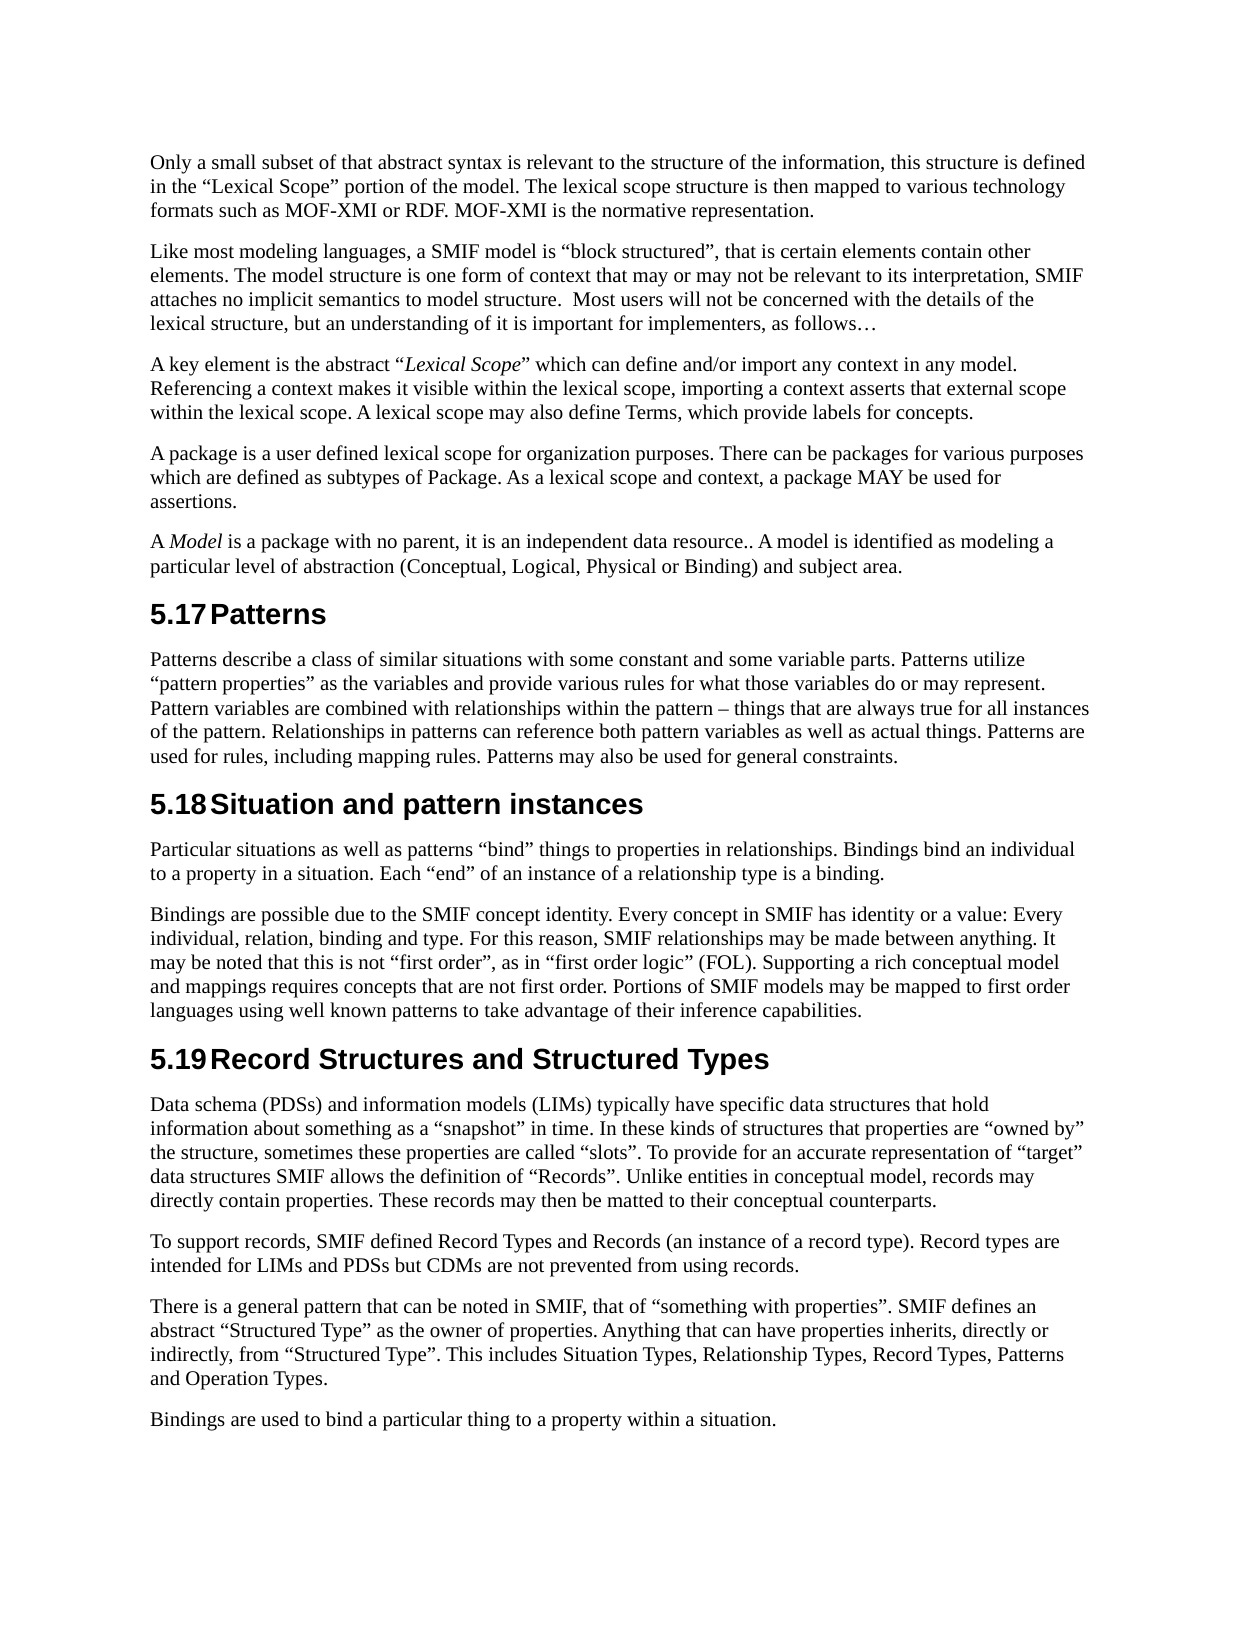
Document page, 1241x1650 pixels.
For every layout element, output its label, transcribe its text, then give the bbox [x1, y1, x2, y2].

text Bindings are used to bind a particular thing to a property within a situation. [150, 1407, 1090, 1431]
text Bindings are possible due to the SMIF concept identity. Every concept in SMIF has identity or a value: Every individual, relation, binding and type. For this reason, SMIF relationships may be made between anything. It may be noted that this is not “first order”, as in “first order logic” (FOL). Supporting a rich conceptual model and mappings requires concepts that are not first order. Portions of SMIF models may be mapped to first order languages using well known patterns to take advantage of their inference capabilities. [150, 902, 1090, 1022]
text To support records, SMIF defined Record Types and Records (an instance of a record type). Record types are intended for LIMs and PDSs but CDMs are not prevented from using records. [150, 1229, 1090, 1277]
text A Model is a package with no parent, it is an independent data resource.. A model is identified as modeling a particular level of abstraction (Conceptual, Logical, Physical or Binding) and subject area. [150, 529, 1090, 578]
text Patterns describe a class of similar situations with some constant and some variable parts. Patterns utilize “pattern properties” as the variables and provide various rules for what those variables do or may represent. Pattern variables are combined with relationships within the pattern – things that are always true for all instances of the pattern. Relationships in patterns can reference both pattern variables as well as actual things. Patterns are used for rules, including mapping rules. Patterns may also be used for general constraints. [150, 647, 1090, 768]
text Only a small subset of that abstract syntax is relevant to the structure of the information, this structure is defined in the “Lexical Scope” portion of the model. The lexical scope structure is then mapped to various technology formats such as MOF-XMI or RDF. MOF-XMI is the normative representation. [150, 150, 1090, 222]
text Like most modeling languages, a SMIF model is “block structured”, that is certain elements contain other elements. The model structure is one form of context that may or may not be relevant to its interpretation, SMIF attaches no implicit semantics to model structure. Most users will not be concerned with the details of the lexical structure, but an understanding of it is important for implementers, as follows… [150, 239, 1090, 335]
subtitle Record Structures and Structured Types [150, 1042, 1090, 1075]
text A package is a user defined lexical scope for organization purposes. There can be packages for various purposes which are defined as subtypes of Package. As a lexical scope and context, a package MAY be used for assertions. [150, 441, 1090, 513]
subtitle Patterns [150, 597, 1090, 631]
text Particular situations as well as patterns “bind” things to properties in relationships. Bindings bind an individual to a property in a situation. Each “end” of an instance of a relationship type is a binding. [150, 837, 1090, 885]
text Data schema (PDSs) and information models (LIMs) typically have specific data structures that hold information about something as a “snapshot” in time. In these kinds of structures that properties are “owned by” the structure, sometimes these properties are called “slots”. To provide for an accurate representation of “target” data structures SMIF allows the definition of “Records”. Unlike entities in conceptual model, records may directly contain properties. These records may then be matted to their conceptual counterparts. [150, 1092, 1090, 1212]
subtitle Situation and pattern instances [150, 787, 1090, 821]
text A key element is the abstract “Lexical Scope” which can define and/or import any context in any model. Referencing a context makes it visible within the lexical scope, importing a context asserts that external scope within the lexical scope. A lexical scope may also define Terms, which provide labels for concepts. [150, 352, 1090, 424]
text There is a general pattern that can be noted in SMIF, that of “something with properties”. SMIF defines an abstract “Structured Type” as the owner of properties. Anything that can have properties inherits, directly or indirectly, from “Structured Type”. This includes Situation Types, Relationship Types, Record Types, Patterns and Operation Types. [150, 1294, 1090, 1390]
